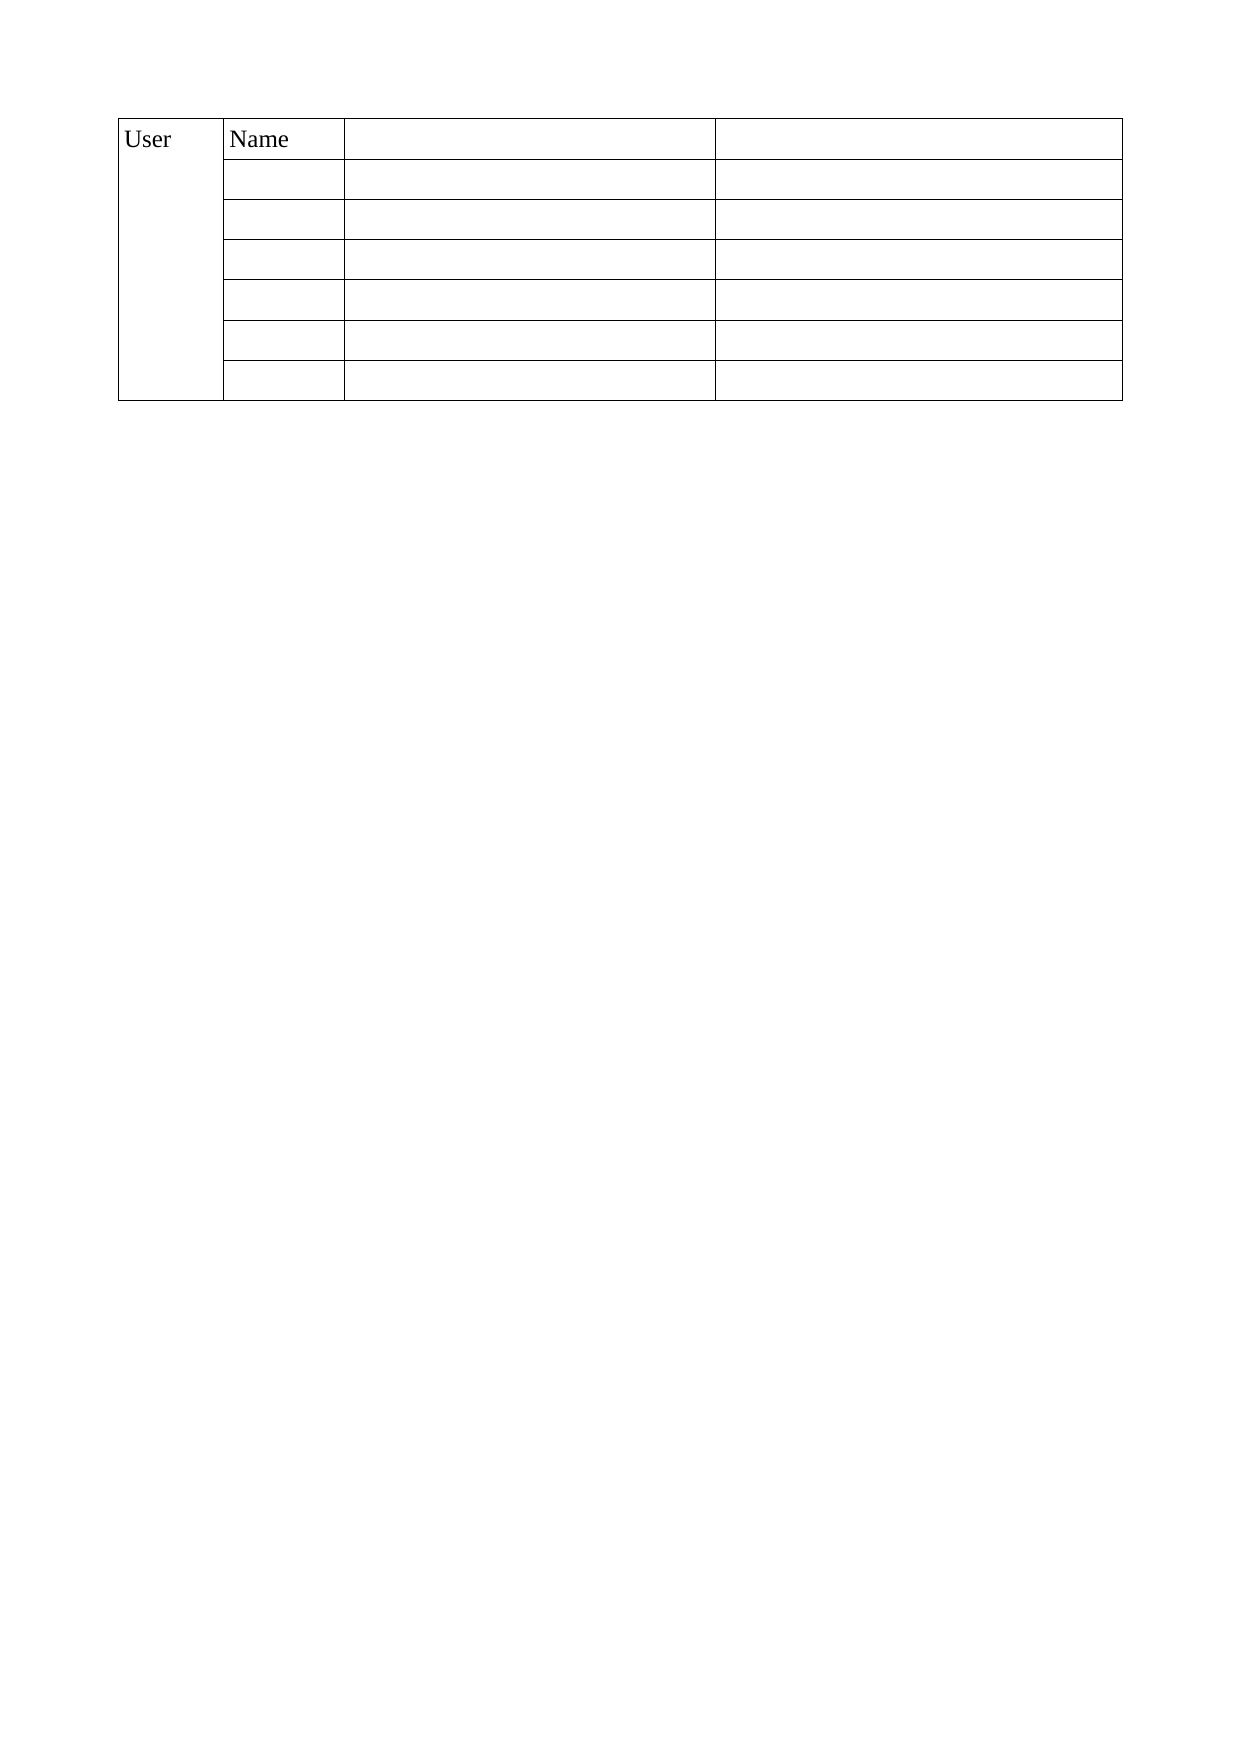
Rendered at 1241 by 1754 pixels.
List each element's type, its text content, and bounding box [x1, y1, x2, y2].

table_cell [716, 200, 1122, 239]
table_header [716, 119, 1122, 158]
table_cell [345, 280, 715, 320]
table_cell [716, 280, 1122, 320]
table_cell [224, 200, 344, 239]
table_cell [224, 321, 344, 360]
table_cell [224, 160, 344, 199]
table_cell [224, 280, 344, 320]
table_cell [345, 200, 715, 239]
table_cell [716, 321, 1122, 360]
table_cell [345, 321, 715, 360]
table_cell [716, 240, 1122, 279]
table_cell [224, 361, 344, 400]
table_header Name [224, 119, 344, 158]
table_header User [119, 119, 223, 400]
table_header [345, 119, 715, 158]
table_cell [716, 160, 1122, 199]
table_cell [345, 361, 715, 400]
table_cell [345, 160, 715, 199]
table_cell [224, 240, 344, 279]
table_cell [345, 240, 715, 279]
table_cell [716, 361, 1122, 400]
